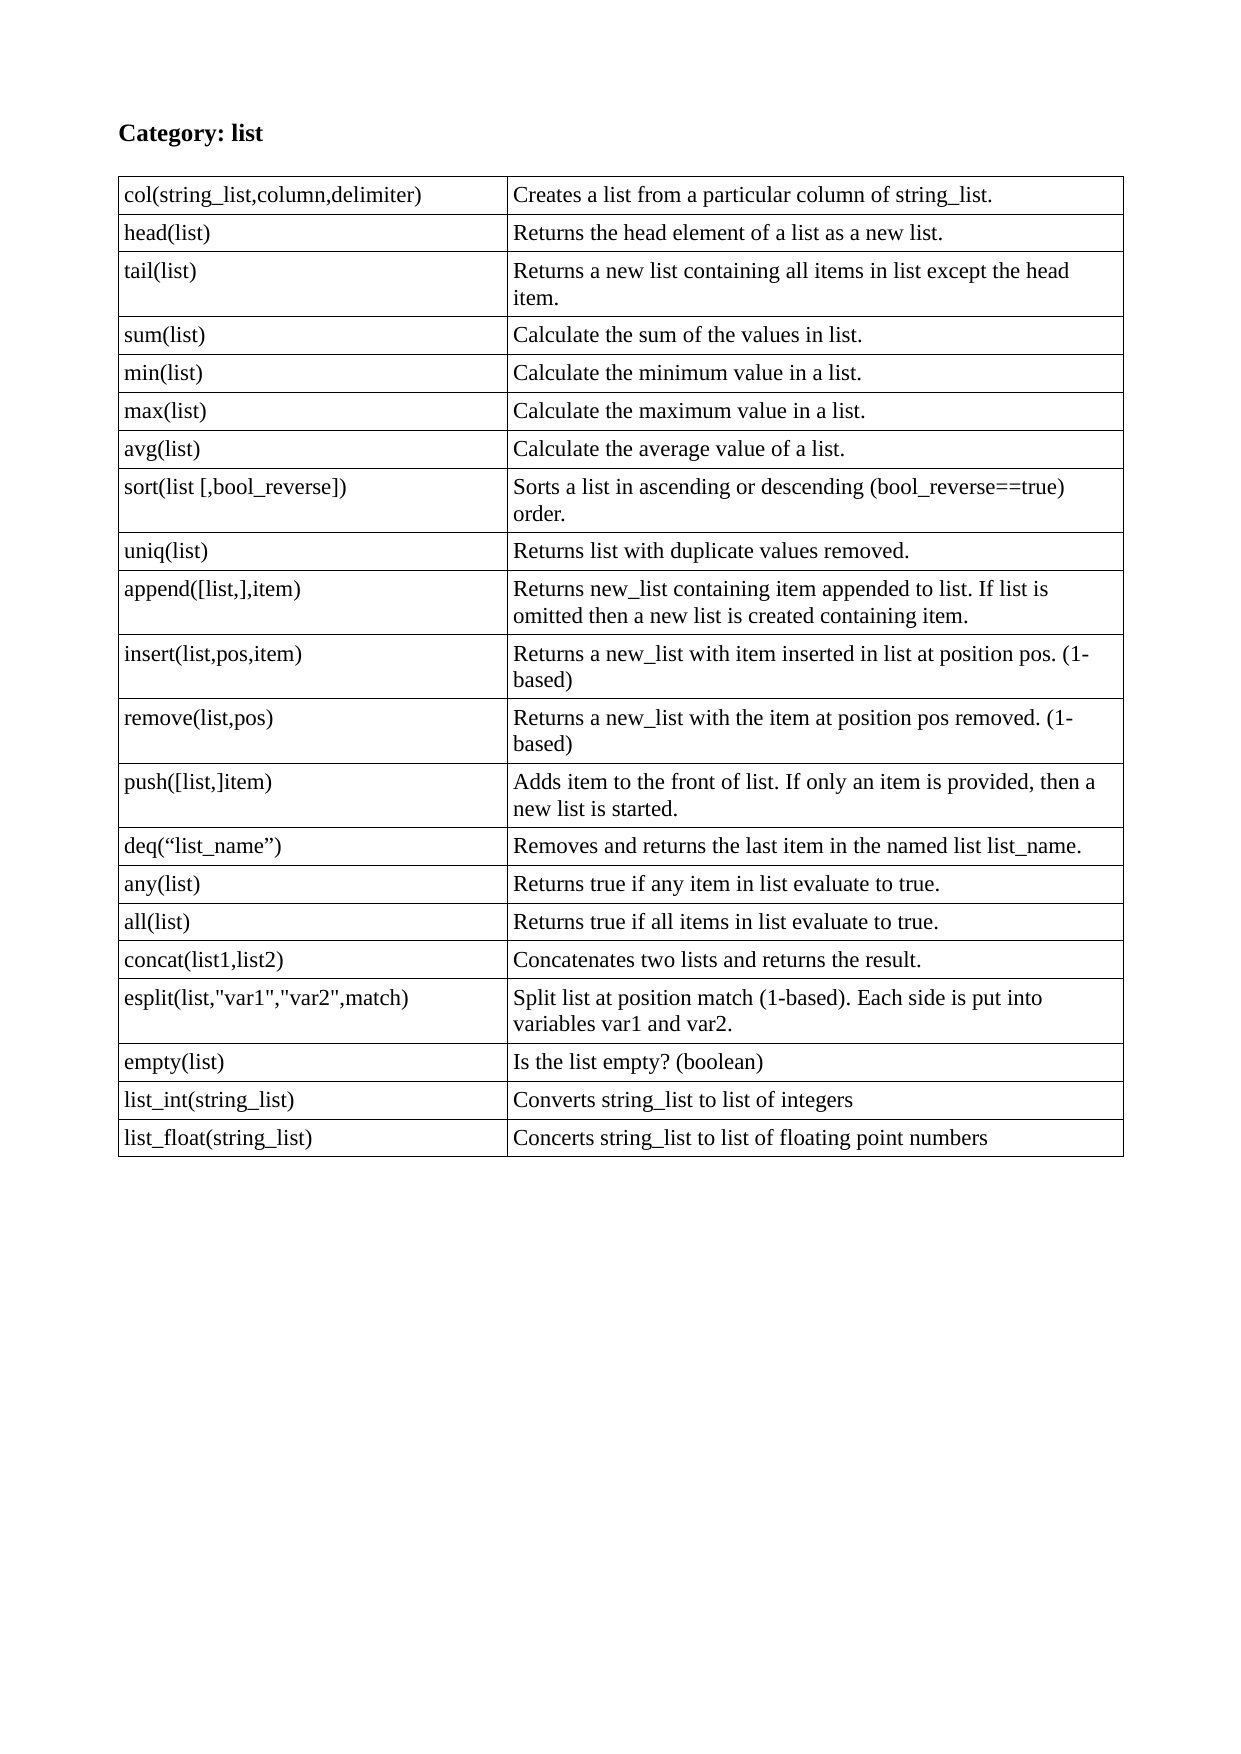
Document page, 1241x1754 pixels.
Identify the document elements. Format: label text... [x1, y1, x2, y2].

table_cell list_int(string_list) [119, 1082, 507, 1118]
table_cell Calculate the sum of the values in list. [508, 317, 1123, 354]
table_cell avg(list) [119, 431, 507, 467]
table_cell sum(list) [119, 317, 507, 354]
table_cell Concerts string_list to list of floating point numbers [508, 1120, 1123, 1156]
table_cell sort(list [,bool_reverse]) [119, 469, 507, 532]
table_cell insert(list,pos,item) [119, 635, 507, 698]
table_cell empty(list) [119, 1044, 507, 1081]
table_cell Returns the head element of a list as a new list. [508, 215, 1123, 251]
table_cell Is the list empty? (boolean) [508, 1044, 1123, 1081]
table_cell min(list) [119, 355, 507, 392]
table_cell Calculate the average value of a list. [508, 431, 1123, 467]
table_cell Returns list with duplicate values removed. [508, 533, 1123, 569]
table_cell Returns a new list containing all items in list except the head item. [508, 252, 1123, 316]
text Category: list [118, 118, 1122, 147]
table_cell remove(list,pos) [119, 699, 507, 762]
table_cell head(list) [119, 215, 507, 251]
table_cell Returns a new_list with item inserted in list at position pos. (1-based) [508, 635, 1123, 698]
table_cell Split list at position match (1-based). Each side is put into variables var1 and var2. [508, 979, 1123, 1043]
table_cell uniq(list) [119, 533, 507, 569]
table_cell Sorts a list in ascending or descending (bool_reverse==true) order. [508, 469, 1123, 532]
table_cell Concatenates two lists and returns the result. [508, 941, 1123, 978]
table_cell all(list) [119, 904, 507, 940]
table_cell deq(“list_name”) [119, 828, 507, 864]
table_cell Adds item to the front of list. If only an item is provided, then a new list is started. [508, 764, 1123, 827]
table_cell tail(list) [119, 252, 507, 316]
table_cell Removes and returns the last item in the named list list_name. [508, 828, 1123, 864]
table_header Creates a list from a particular column of string_list. [508, 177, 1123, 213]
table_cell push([list,]item) [119, 764, 507, 827]
table_cell Returns new_list containing item appended to list. If list is omitted then a new list is created containing item. [508, 571, 1123, 634]
table_cell Calculate the maximum value in a list. [508, 393, 1123, 429]
table_cell concat(list1,list2) [119, 941, 507, 978]
table_cell Returns true if any item in list evaluate to true. [508, 866, 1123, 902]
table_cell esplit(list,"var1","var2",match) [119, 979, 507, 1043]
table_cell any(list) [119, 866, 507, 902]
table_cell max(list) [119, 393, 507, 429]
table_cell append([list,],item) [119, 571, 507, 634]
table_cell Returns true if all items in list evaluate to true. [508, 904, 1123, 940]
table_cell Calculate the minimum value in a list. [508, 355, 1123, 392]
table_cell list_float(string_list) [119, 1120, 507, 1156]
table_cell Returns a new_list with the item at position pos removed. (1-based) [508, 699, 1123, 762]
table_cell Converts string_list to list of integers [508, 1082, 1123, 1118]
table_header col(string_list,column,delimiter) [119, 177, 507, 213]
